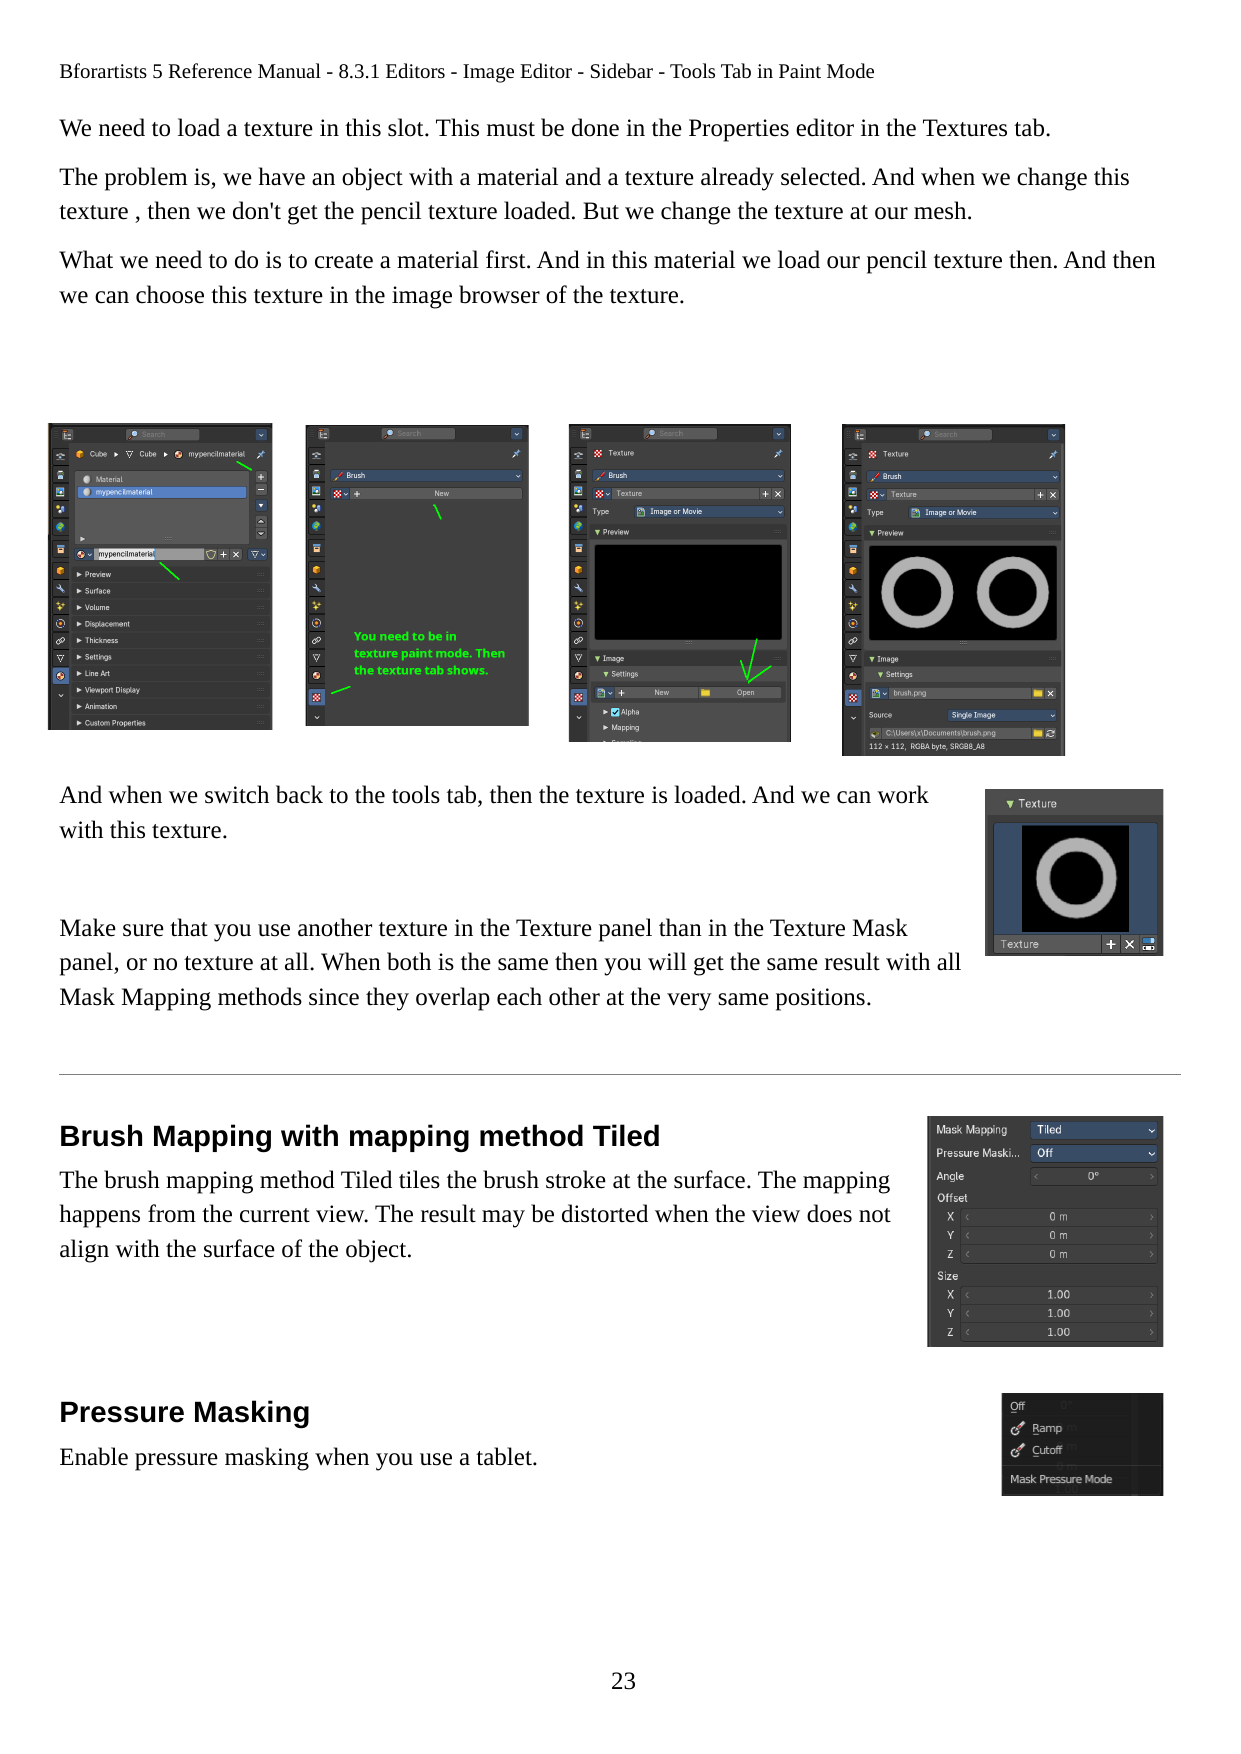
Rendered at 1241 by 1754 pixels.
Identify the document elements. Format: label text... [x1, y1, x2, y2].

text What we need to do is to create a material first. And in this material we load our pencil texture then. And then we can choose this texture in the image browser of the texture. [59, 245, 1181, 308]
text The brush mapping method Tiled tiles the brush stroke at the surface. The mapping happens from the current view. The result may be distorted when the view does not align with the surface of the object. [59, 1165, 927, 1262]
subtitle Brush Mapping with mapping method Tiled [59, 1118, 927, 1152]
picture [927, 1116, 1164, 1347]
text The problem is, we have an object with a material and a texture already selected. And when we change this texture , then we don't get the pencil texture loaded. But we change the texture at our mesh. [59, 162, 1181, 225]
text We need to load a texture in this slot. This must be done in the Properties editor in the Textures tab. [59, 113, 1181, 141]
subtitle [1164, 1395, 1181, 1429]
picture [568, 424, 791, 742]
text Enable pressure masking when you use a tablet. [59, 1442, 1001, 1470]
text And when we switch back to the tools tab, then the texture is loaded. And we can work with this texture. [59, 780, 1181, 843]
picture [305, 425, 529, 726]
text Make sure that you use another texture in the Texture panel than in the Texture Mask panel, or no texture at all. When both is the same then you will get the same result with all Mask Mapping methods since they overlap each other at the very same positions. [59, 913, 1181, 1011]
picture [985, 789, 1164, 956]
subtitle Pressure Masking [59, 1395, 1001, 1429]
picture [47, 423, 273, 730]
picture [1001, 1393, 1164, 1496]
picture [842, 424, 1066, 756]
